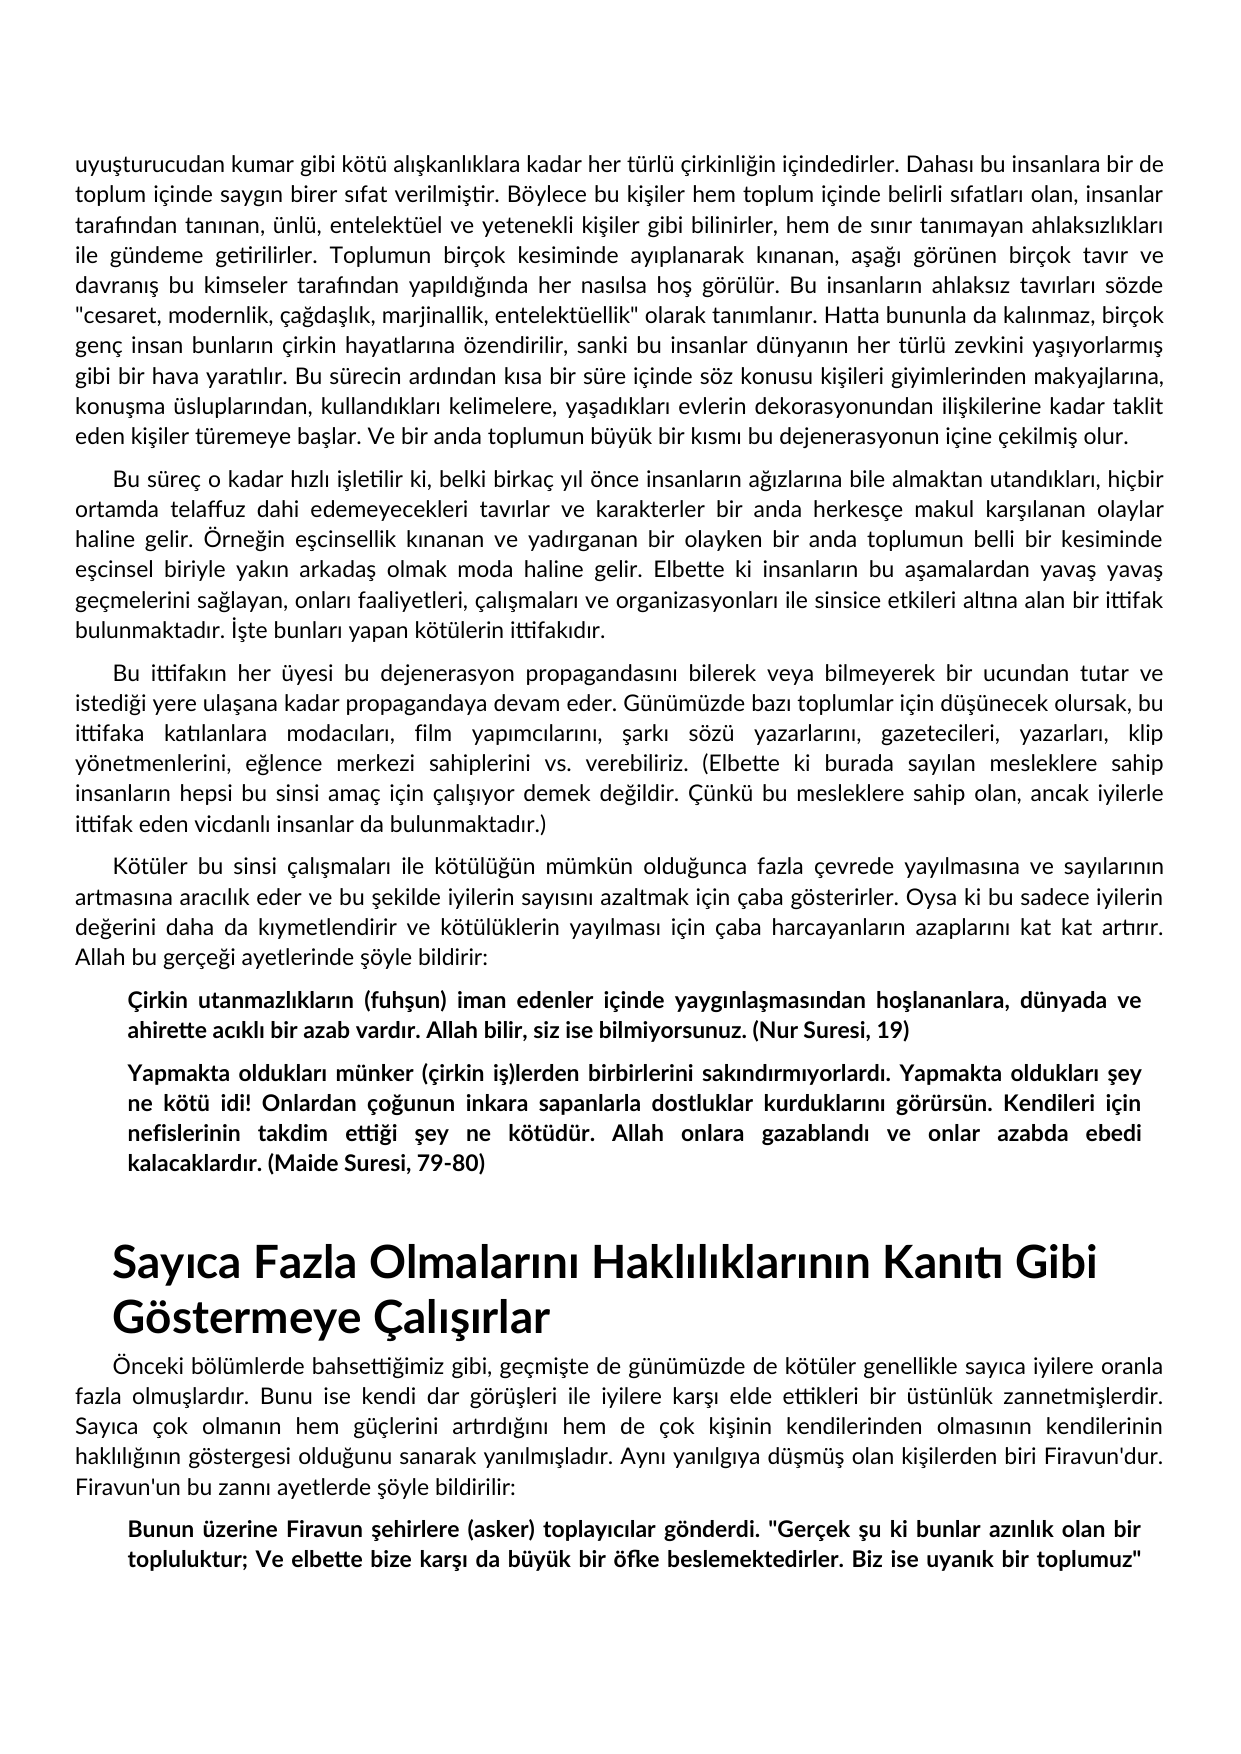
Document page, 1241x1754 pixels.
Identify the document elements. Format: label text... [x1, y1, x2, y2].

text Bu süreç o kadar hızlı işletilir ki, belki birkaç yıl önce insanların ağızlarına bile almaktan utandıkları, hiçbir ortamda telaffuz dahi edemeyecekleri tavırlar ve karakterler bir anda herkesçe makul karşılanan olaylar haline gelir. Örneğin eşcinsellik kınanan ve yadırganan bir olayken bir anda toplumun belli bir kesiminde eşcinsel biriyle yakın arkadaş olmak moda haline gelir. Elbette ki insanların bu aşamalardan yavaş yavaş geçmelerini sağlayan, onları faaliyetleri, çalışmaları ve organizasyonları ile sinsice etkileri altına alan bir ittifak bulunmaktadır. İşte bunları yapan kötülerin ittifakıdır. [75, 464, 1165, 643]
subtitle Sayıca Fazla Olmalarını Haklılıklarının Kanıtı Gibi Göstermeye Çalışırlar [112, 1233, 1165, 1343]
text Çirkin utanmazlıkların (fuhşun) iman edenler içinde yaygınlaşmasından hoşlananlara, dünyada ve ahirette acıklı bir azab vardır. Allah bilir, siz ise bilmiyorsunuz. (Nur Suresi, 19) [127, 985, 1143, 1043]
text Bu ittifakın her üyesi bu dejenerasyon propagandasını bilerek veya bilmeyerek bir ucundan tutar ve istediği yere ulaşana kadar propagandaya devam eder. Günümüzde bazı toplumlar için düşünecek olursak, bu ittifaka katılanlara modacıları, film yapımcılarını, şarkı sözü yazarlarını, gazetecileri, yazarları, klip yönetmenlerini, eğlence merkezi sahiplerini vs. verebiliriz. (Elbette ki burada sayılan mesleklere sahip insanların hepsi bu sinsi amaç için çalışıyor demek değildir. Çünkü bu mesleklere sahip olan, ancak iyilerle ittifak eden vicdanlı insanlar da bulunmaktadır.) [75, 658, 1165, 837]
text uyuşturucudan kumar gibi kötü alışkanlıklara kadar her türlü çirkinliğin içindedirler. Dahası bu insanlara bir de toplum içinde saygın birer sıfat verilmiştir. Böylece bu kişiler hem toplum içinde belirli sıfatları olan, insanlar tarafından tanınan, ünlü, entelektüel ve yetenekli kişiler gibi bilinirler, hem de sınır tanımayan ahlaksızlıkları ile gündeme getirilirler. Toplumun birçok kesiminde ayıplanarak kınanan, aşağı görünen birçok tavır ve davranış bu kimseler tarafından yapıldığında her nasılsa hoş görülür. Bu insanların ahlaksız tavırları sözde "cesaret, modernlik, çağdaşlık, marjinallik, entelektüellik" olarak tanımlanır. Hatta bununla da kalınmaz, birçok genç insan bunların çirkin hayatlarına özendirilir, sanki bu insanlar dünyanın her türlü zevkini yaşıyorlarmış gibi bir hava yaratılır. Bu sürecin ardından kısa bir süre içinde söz konusu kişileri giyimlerinden makyajlarına, konuşma üsluplarından, kullandıkları kelimelere, yaşadıkları evlerin dekorasyonundan ilişkilerine kadar taklit eden kişiler türemeye başlar. Ve bir anda toplumun büyük bir kısmı bu dejenerasyonun içine çekilmiş olur. [75, 150, 1165, 449]
text Yapmakta oldukları münker (çirkin iş)lerden birbirlerini sakındırmıyorlardı. Yapmakta oldukları şey ne kötü idi! Onlardan çoğunun inkara sapanlarla dostluklar kurduklarını görürsün. Kendileri için nefislerinin takdim ettiği şey ne kötüdür. Allah onlara gazablandı ve onlar azabda ebedi kalacaklardır. (Maide Suresi, 79-80) [127, 1058, 1143, 1176]
text Bunun üzerine Firavun şehirlere (asker) toplayıcılar gönderdi. "Gerçek şu ki bunlar azınlık olan bir topluluktur; Ve elbette bize karşı da büyük bir öfke beslemektedirler. Biz ise uyanık bir toplumuz" [127, 1515, 1143, 1573]
text Kötüler bu sinsi çalışmaları ile kötülüğün mümkün olduğunca fazla çevrede yayılmasına ve sayılarının artmasına aracılık eder ve bu şekilde iyilerin sayısını azaltmak için çaba gösterirler. Oysa ki bu sadece iyilerin değerini daha da kıymetlendirir ve kötülüklerin yayılması için çaba harcayanların azaplarını kat kat artırır. Allah bu gerçeği ayetlerinde şöyle bildirir: [75, 852, 1165, 970]
text Önceki bölümlerde bahsettiğimiz gibi, geçmişte de günümüzde de kötüler genellikle sayıca iyilere oranla fazla olmuşlardır. Bunu ise kendi dar görüşleri ile iyilere karşı elde ettikleri bir üstünlük zannetmişlerdir. Sayıca çok olmanın hem güçlerini artırdığını hem de çok kişinin kendilerinden olmasının kendilerinin haklılığının göstergesi olduğunu sanarak yanılmışladır. Aynı yanılgıya düşmüş olan kişilerden biri Firavun'dur. Firavun'un bu zannı ayetlerde şöyle bildirilir: [75, 1351, 1165, 1500]
